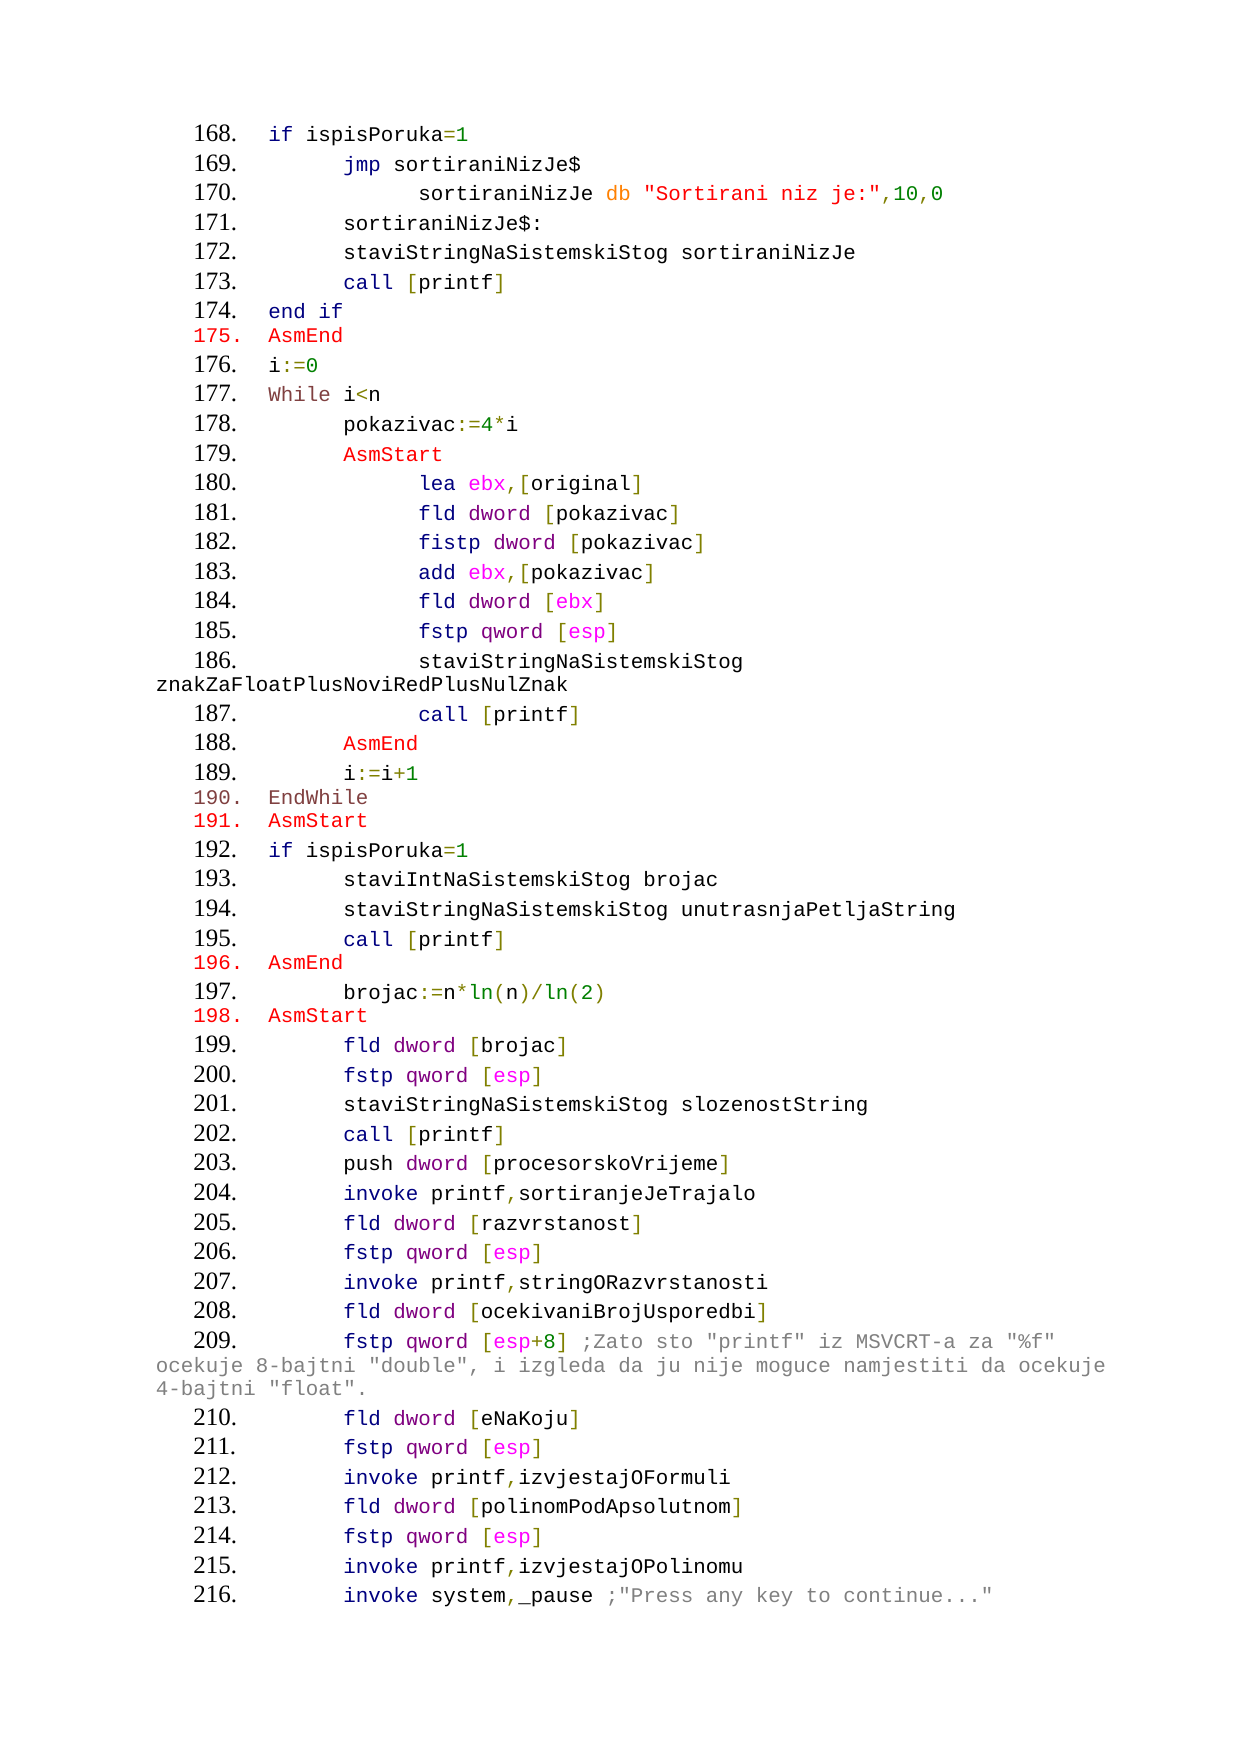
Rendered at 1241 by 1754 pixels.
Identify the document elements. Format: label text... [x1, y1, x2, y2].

list call [printf] [156, 698, 1122, 727]
list fstp qword [esp] [156, 1520, 1122, 1550]
list call [printf] [156, 266, 1122, 296]
list invoke printf,stringORazvrstanosti [156, 1266, 1122, 1295]
list jmp sortiraniNizJe$ [156, 148, 1122, 177]
list lea ebx,[original] [156, 467, 1122, 497]
list AsmStart [156, 438, 1122, 467]
list AsmStart [156, 810, 1122, 834]
list if ispisPoruka=1 [156, 834, 1122, 863]
list fstp qword [esp] [156, 615, 1122, 645]
list call [printf] [156, 923, 1122, 952]
list staviStringNaSistemskiStog sortiraniNizJe [156, 236, 1122, 266]
list brojac:=n*ln(n)/ln(2) [156, 976, 1122, 1006]
list fstp qword [esp+8] ;Zato sto "printf" iz MSVCRT-a za "%f" ocekuje 8-bajtni "double", i izgleda da ju nije moguce namjestiti da ocekuje 4-bajtni "float". [156, 1325, 1122, 1402]
list i:=i+1 [156, 757, 1122, 787]
list fstp qword [esp] [156, 1059, 1122, 1088]
list sortiraniNizJe db "Sortirani niz je:",10,0 [156, 177, 1122, 207]
list push dword [procesorskoVrijeme] [156, 1147, 1122, 1177]
list add ebx,[pokazivac] [156, 556, 1122, 586]
list invoke printf,izvjestajOPolinomu [156, 1550, 1122, 1579]
list if ispisPoruka=1 [156, 118, 1122, 148]
list end if [156, 296, 1122, 325]
list i:=0 [156, 349, 1122, 378]
list EndWhile [156, 787, 1122, 810]
list staviStringNaSistemskiStog unutrasnjaPetljaString [156, 893, 1122, 923]
list fld dword [razvrstanost] [156, 1207, 1122, 1236]
list fld dword [polinomPodApsolutnom] [156, 1491, 1122, 1520]
list fistp dword [pokazivac] [156, 526, 1122, 556]
list fstp qword [esp] [156, 1236, 1122, 1266]
list invoke printf,sortiranjeJeTrajalo [156, 1177, 1122, 1207]
list invoke printf,izvjestajOFormuli [156, 1461, 1122, 1491]
list fstp qword [esp] [156, 1431, 1122, 1461]
list AsmEnd [156, 952, 1122, 976]
list fld dword [ebx] [156, 586, 1122, 615]
list staviIntNaSistemskiStog brojac [156, 863, 1122, 893]
list invoke system,_pause ;"Press any key to continue..." [156, 1579, 1122, 1609]
list sortiraniNizJe$: [156, 207, 1122, 236]
list While i<n [156, 378, 1122, 408]
list fld dword [ocekivaniBrojUsporedbi] [156, 1295, 1122, 1325]
list staviStringNaSistemskiStog slozenostString [156, 1088, 1122, 1118]
list fld dword [pokazivac] [156, 497, 1122, 526]
list AsmEnd [156, 727, 1122, 757]
list pokazivac:=4*i [156, 408, 1122, 438]
list fld dword [eNaKoju] [156, 1402, 1122, 1431]
list call [printf] [156, 1118, 1122, 1147]
list staviStringNaSistemskiStog znakZaFloatPlusNoviRedPlusNulZnak [156, 645, 1122, 698]
list AsmStart [156, 1006, 1122, 1029]
list fld dword [brojac] [156, 1029, 1122, 1059]
list AsmEnd [156, 325, 1122, 349]
